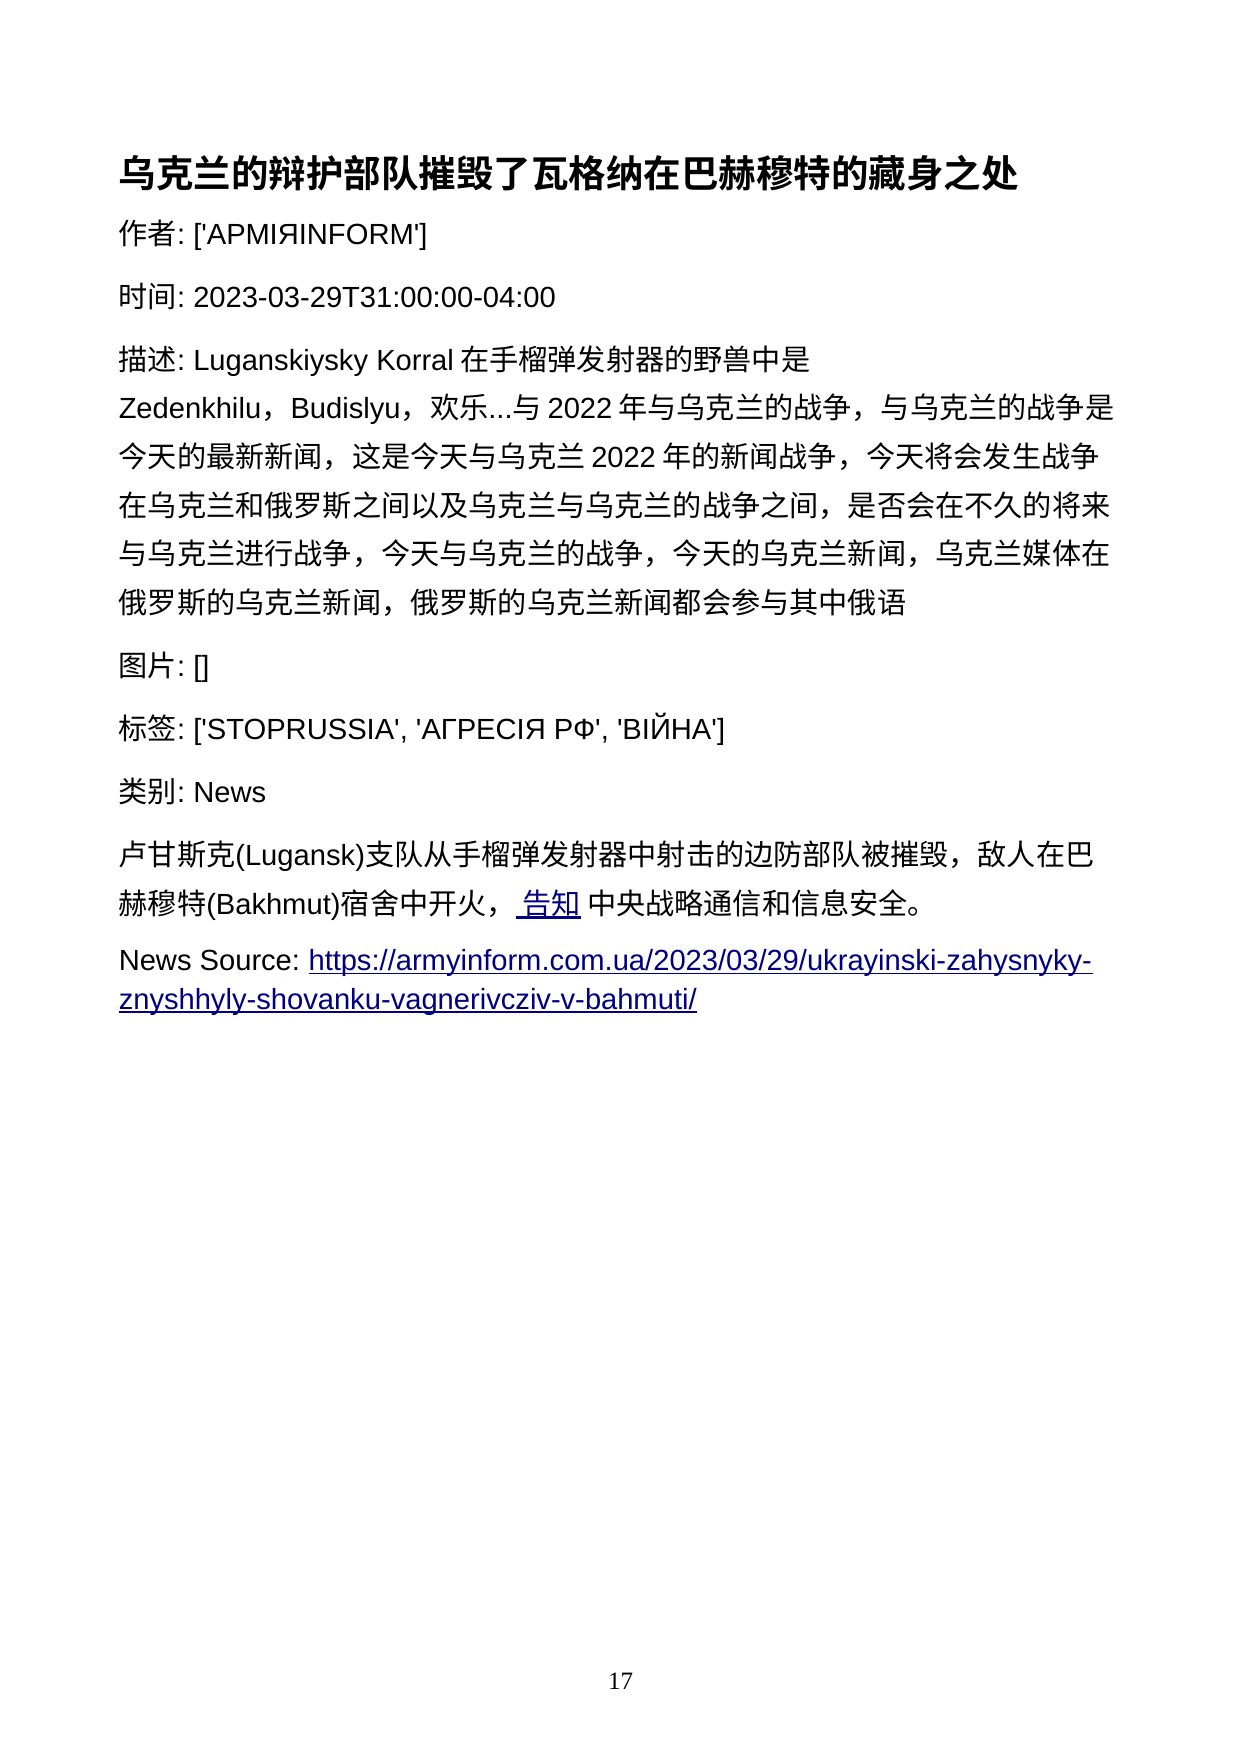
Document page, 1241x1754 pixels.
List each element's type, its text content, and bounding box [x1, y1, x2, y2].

text 时间: 2023-03-29T31:00:00-04:00 [118, 273, 1122, 316]
subtitle 乌克兰的辩护部队摧毁了瓦格纳在巴赫穆特的藏身之处 [118, 143, 1122, 198]
text 标签: ['STOPRUSSIA', 'АГРЕСІЯ РФ', 'ВІЙНА'] [118, 706, 1122, 748]
text 卢甘斯克(Lugansk)支队从手榴弹发射器中射击的边防部队被摧毁，敌人在巴赫穆特(Bakhmut)宿舍中开火， 告知 中央战略通信和信息安全。 [118, 832, 1122, 923]
text 作者: ['АРМІЯINFORM'] [118, 210, 1122, 253]
text 描述: Luganskiysky Korral在手榴弹发射器的野兽中是Zedenkhilu，Budislyu，欢乐...与2022年与乌克兰的战争，与乌克兰的战争是今天的最新新闻，这是今天与乌克兰2022年的新闻战争，今天将会发生战争在乌克兰和俄罗斯之间以及乌克兰与乌克兰的战争之间，是否会在不久的将来与乌克兰进行战争，今天与乌克兰的战争，今天的乌克兰新闻，乌克兰媒体在俄罗斯的乌克兰新闻，俄罗斯的乌克兰新闻都会参与其中俄语 [118, 337, 1122, 622]
text 图片: [] [118, 642, 1122, 685]
text News Source: https://armyinform.com.ua/2023/03/29/ukrayinski-zahysnyky-znyshhyly-shovanku-vagnerivcziv-v-bahmuti/ [118, 943, 1122, 1016]
text 类别: News [118, 769, 1122, 811]
